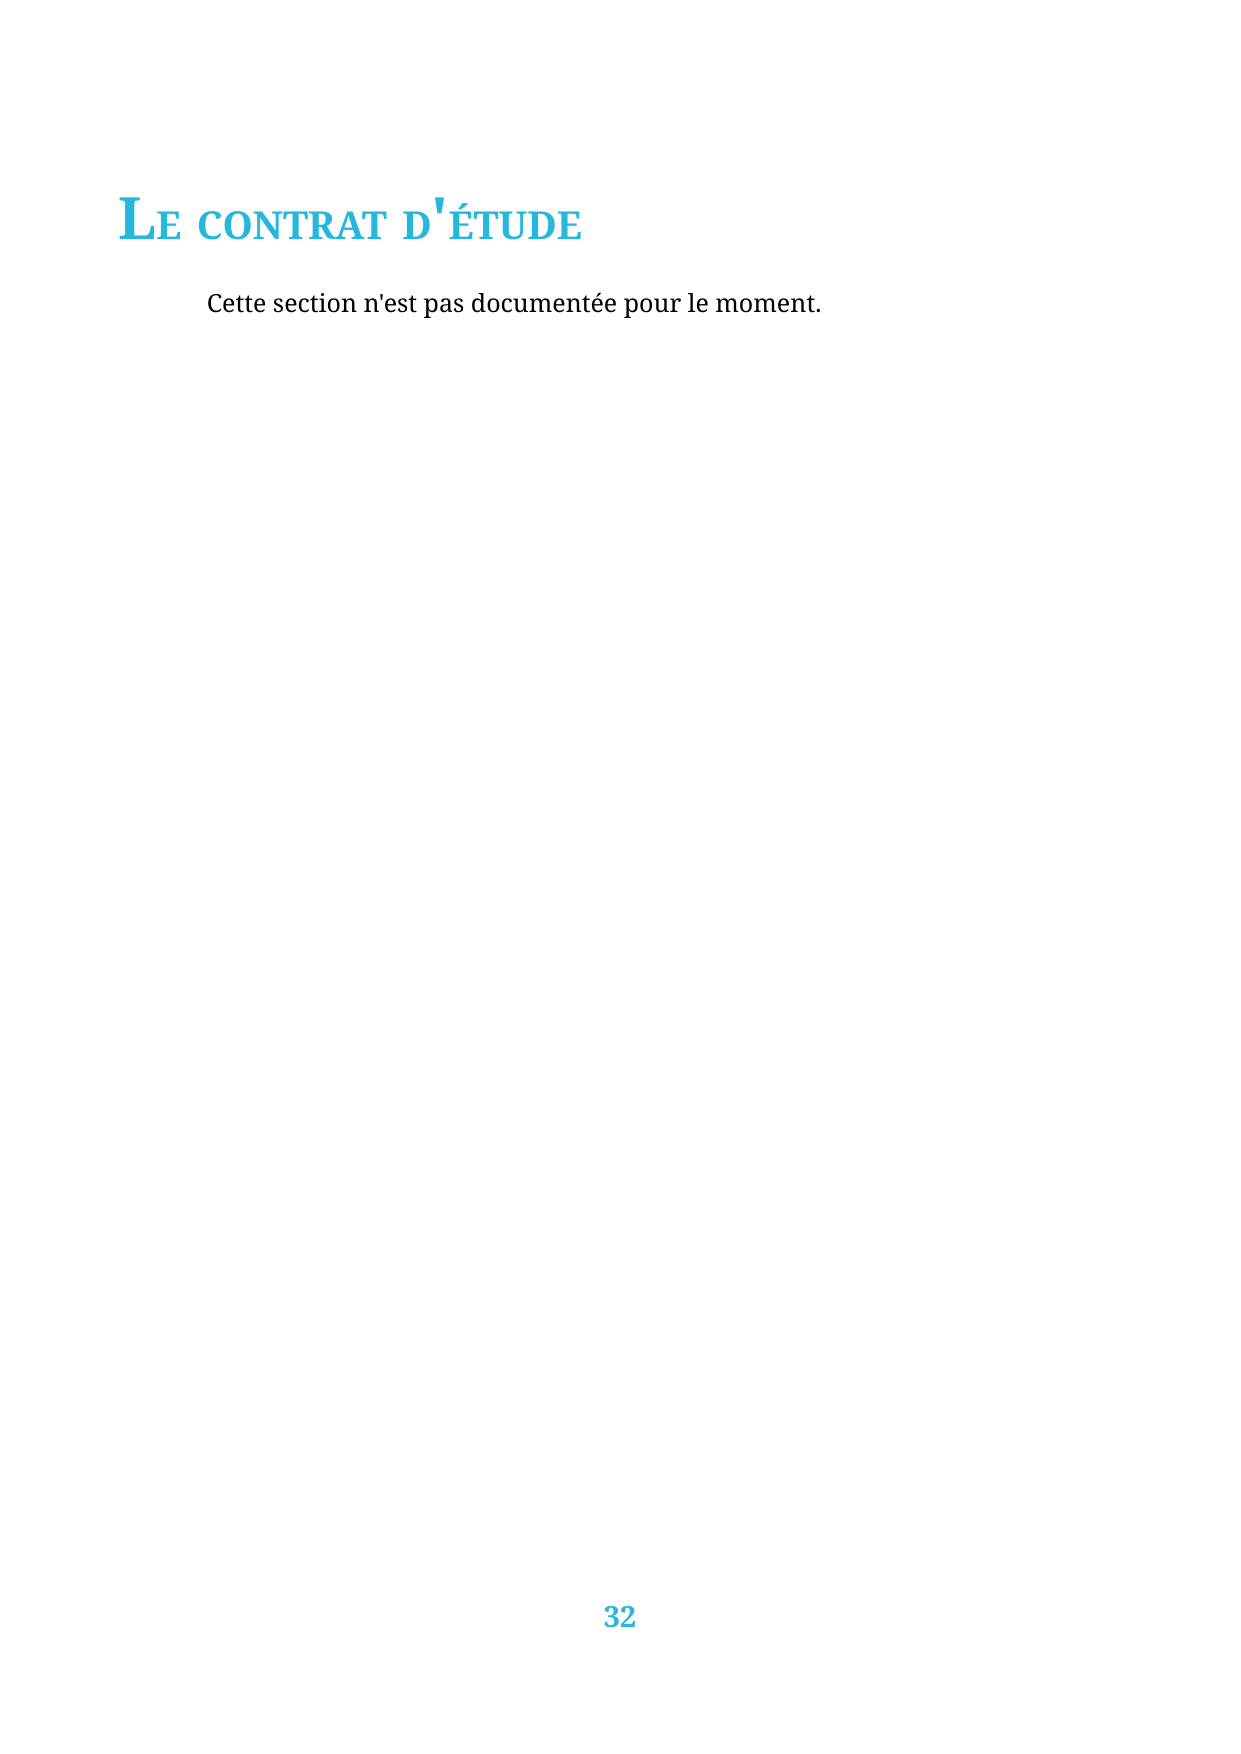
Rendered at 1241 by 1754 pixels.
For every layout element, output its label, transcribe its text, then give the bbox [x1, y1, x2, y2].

subtitle Le contrat d'étude [118, 177, 1122, 257]
text Cette section n'est pas documentée pour le moment. [177, 286, 1122, 320]
